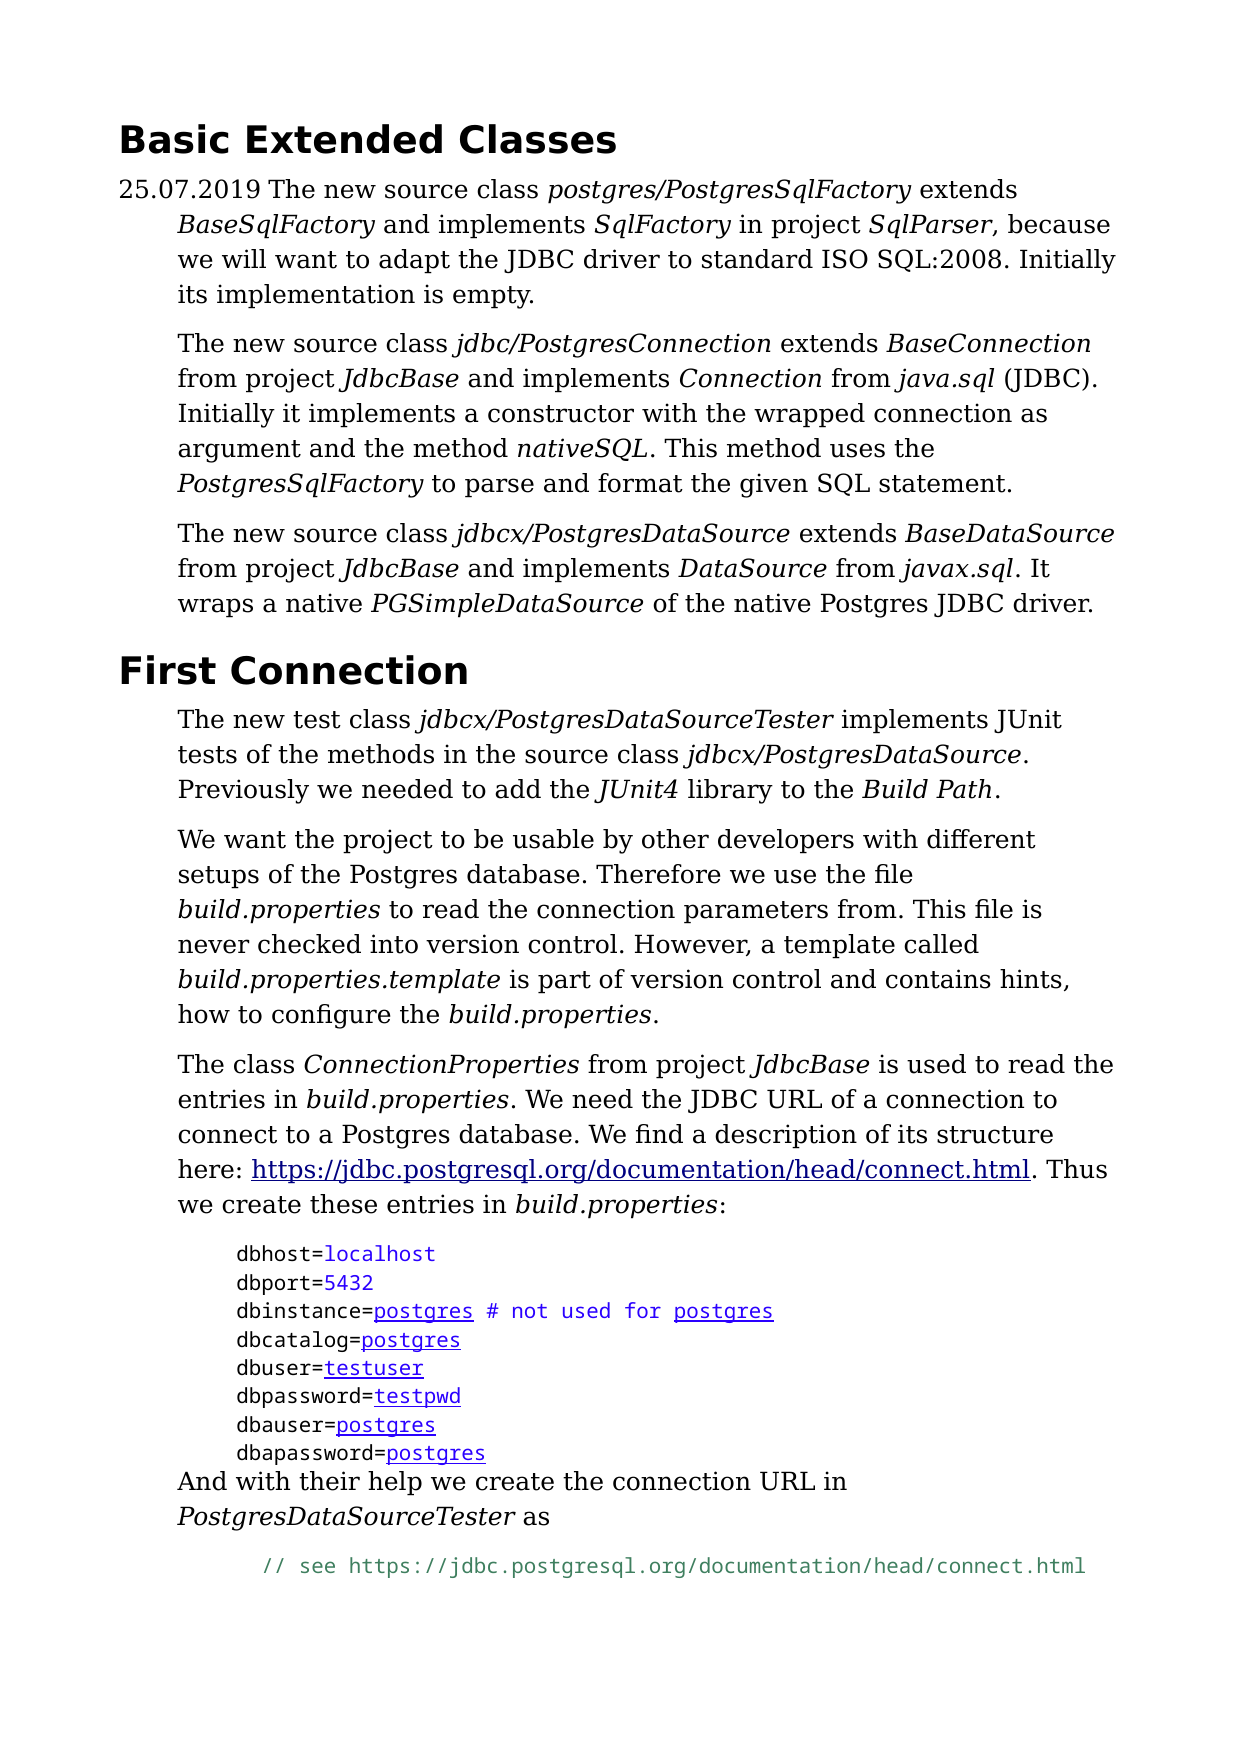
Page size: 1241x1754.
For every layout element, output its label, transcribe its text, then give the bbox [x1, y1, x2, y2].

text dbinstance=postgres # not used for postgres [236, 1296, 1122, 1325]
text dbhost=localhost [236, 1239, 1122, 1268]
text dbpassword=testpwd [236, 1382, 1122, 1410]
text dbauser=postgres [236, 1410, 1122, 1438]
text dbport=5432 [236, 1268, 1122, 1296]
text dbapassword=postgres [236, 1438, 1122, 1467]
text The class ConnectionProperties from project JdbcBase is used to read the entries in build.properties. We need the JDBC URL of a connection to connect to a Postgres database. We find a description of its structure here: https://jdbc.postgresql.org/documentation/head/connect.html. Thus we create these entries in build.properties: [177, 1050, 1122, 1219]
text dbuser=testuser [236, 1353, 1122, 1382]
text The new source class jdbcx/PostgresDataSource extends BaseDataSource from project JdbcBase and implements DataSource from javax.sql. It wraps a native PGSimpleDataSource of the native Postgres JDBC driver. [177, 519, 1122, 618]
subtitle First Connection [118, 649, 1122, 693]
text The new test class jdbcx/PostgresDataSourceTester implements JUnit tests of the methods in the source class jdbcx/PostgresDataSource. Previously we needed to add the JUnit4 library to the Build Path. [177, 706, 1122, 805]
text The new source class jdbc/PostgresConnection extends BaseConnection from project JdbcBase and implements Connection from java.sql (JDBC). Initially it implements a constructor with the wrapped connection as argument and the method nativeSQL. This method uses the PostgresSqlFactory to parse and format the given SQL statement. [177, 329, 1122, 498]
text 25.07.2019 The new source class postgres/PostgresSqlFactory extends BaseSqlFactory and implements SqlFactory in project SqlParser, because we will want to adapt the JDBC driver to standard ISO SQL:2008. Initially its implementation is empty. [118, 175, 1122, 309]
text And with their help we create the connection URL in PostgresDataSourceTester as [177, 1467, 1122, 1531]
text dbcatalog=postgres [236, 1325, 1122, 1353]
text // see https://jdbc.postgresql.org/documentation/head/connect.html [236, 1551, 1122, 1580]
text We want the project to be usable by other developers with different setups of the Postgres database. Therefore we use the file build.properties to read the connection parameters from. This file is never checked into version control. However, a template called build.properties.template is part of version control and contains hints, how to configure the build.properties. [177, 825, 1122, 1029]
subtitle Basic Extended Classes [118, 118, 1122, 162]
